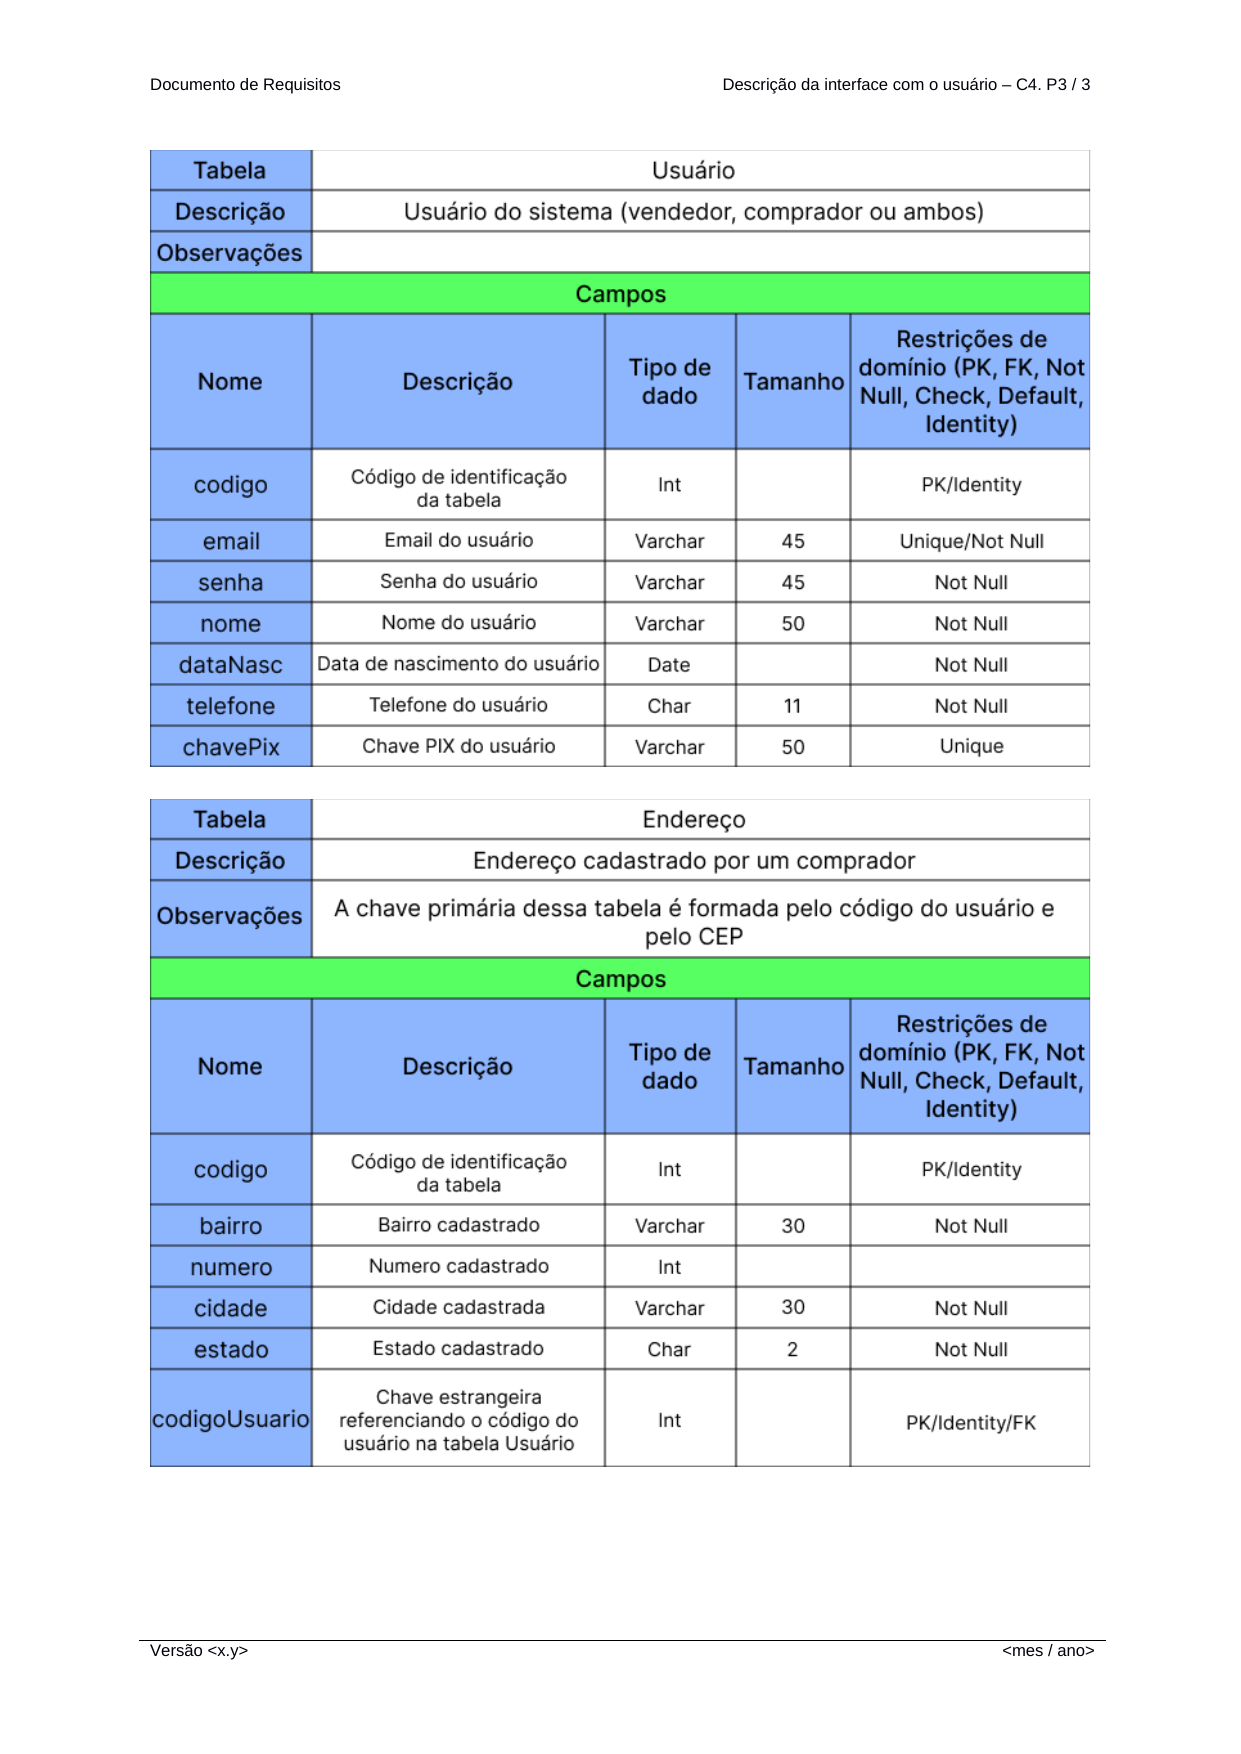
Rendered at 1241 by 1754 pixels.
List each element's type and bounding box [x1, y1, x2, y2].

picture [150, 150, 1091, 767]
picture [150, 799, 1091, 1467]
